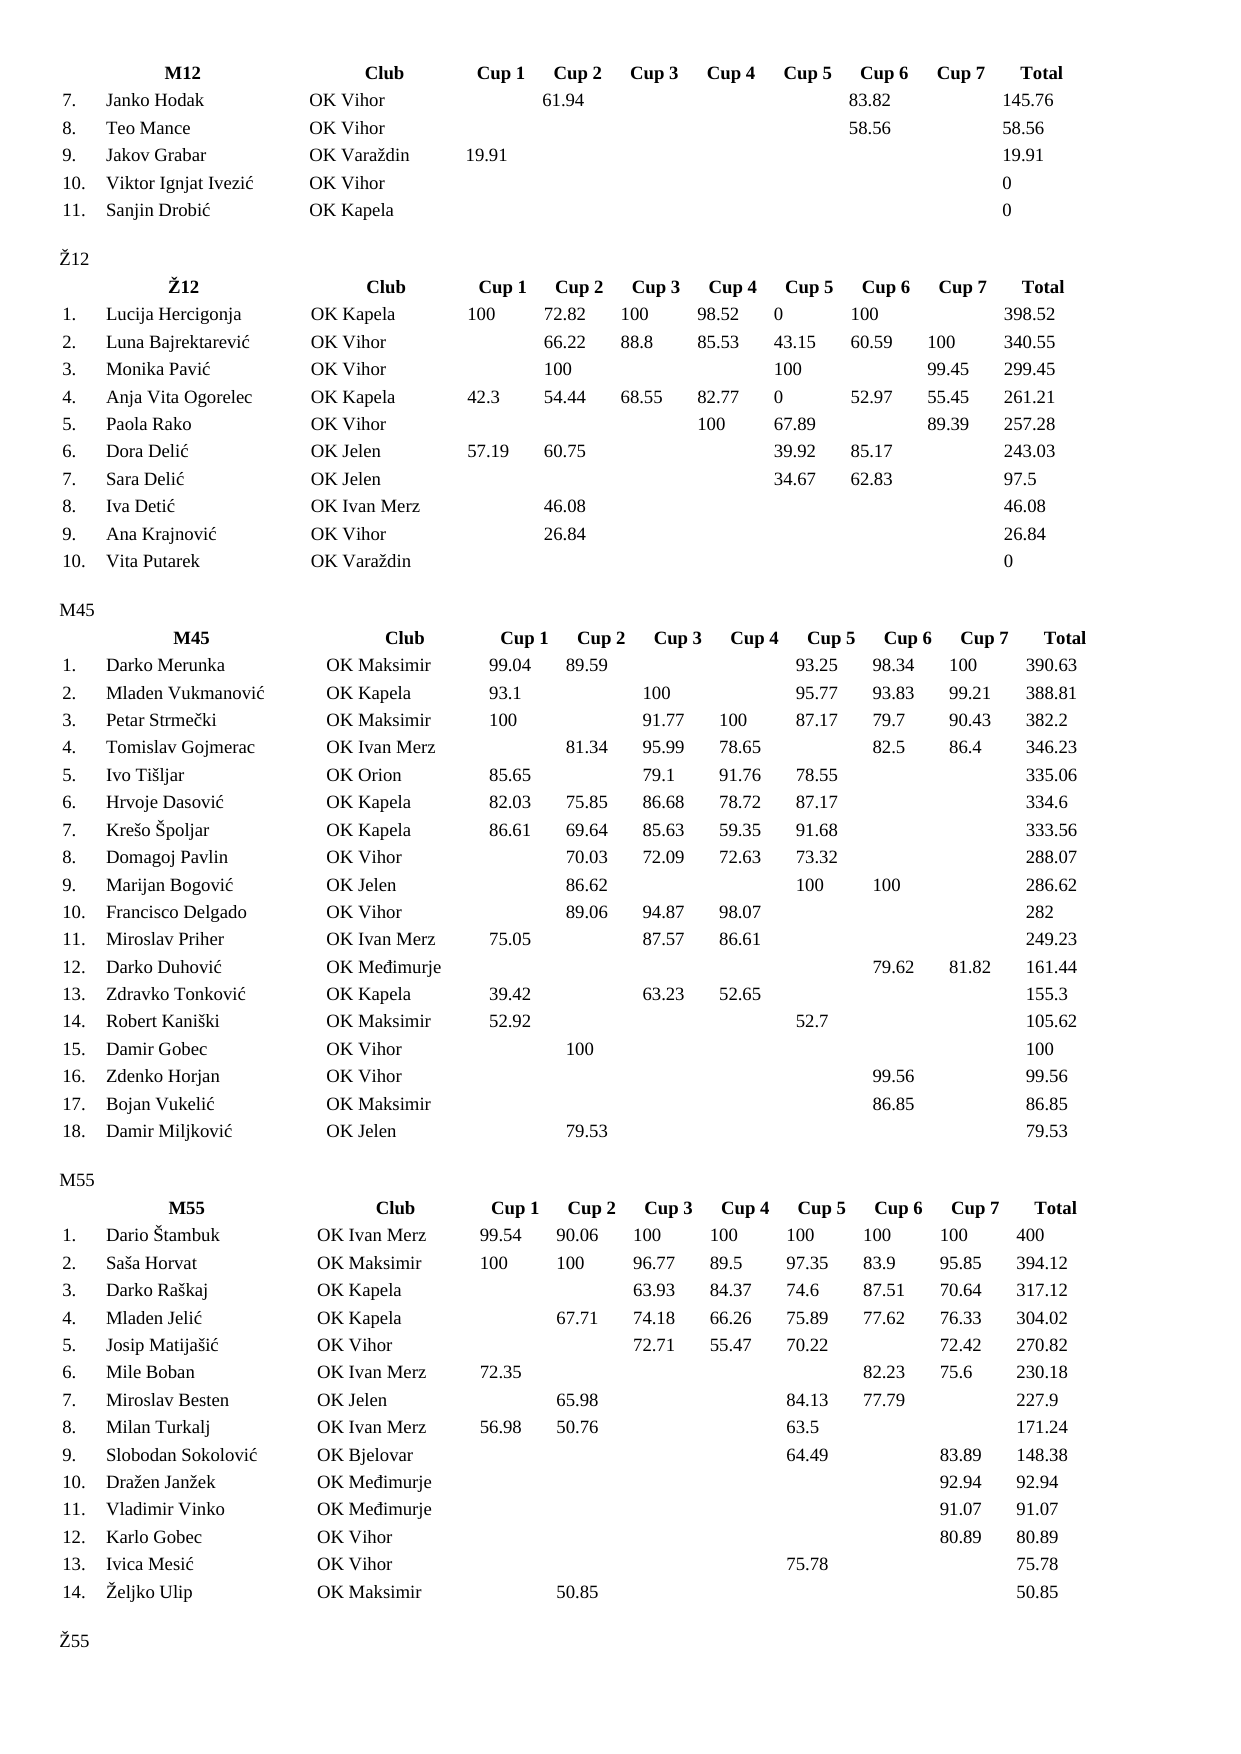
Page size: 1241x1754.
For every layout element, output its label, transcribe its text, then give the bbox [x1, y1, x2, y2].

table_cell [477, 1495, 553, 1523]
table_cell 72.71 [630, 1331, 707, 1358]
table_cell OK Vihor [306, 169, 462, 196]
table_cell OK Maksimir [314, 1249, 477, 1276]
table_cell 85.63 [639, 816, 716, 843]
table_cell OK Vihor [308, 410, 464, 437]
table_cell [563, 953, 639, 980]
table_cell 90.43 [946, 706, 1023, 733]
table_header Cup 4 [707, 1194, 783, 1221]
table_header Cup 3 [630, 1194, 707, 1221]
table_cell 8. [59, 843, 103, 871]
table_cell [937, 1413, 1013, 1441]
text M55 [59, 1169, 1181, 1191]
table_cell 5. [59, 410, 103, 437]
table_cell 282 [1023, 898, 1107, 925]
table_header Cup 3 [616, 59, 692, 86]
table_cell 85.53 [694, 328, 771, 355]
table_cell OK Maksimir [323, 1008, 486, 1035]
table_cell 85.17 [848, 438, 924, 465]
table_cell [783, 1468, 860, 1495]
table_cell 100 [771, 355, 847, 383]
table_cell 70.03 [563, 843, 639, 871]
table_cell [464, 355, 541, 383]
table_cell 0 [771, 300, 847, 328]
table_cell 10. [59, 169, 103, 196]
table_cell 46.08 [1001, 492, 1085, 519]
table_cell 100 [639, 679, 716, 706]
table_cell [946, 761, 1023, 788]
table_cell 78.65 [716, 734, 793, 761]
table_cell 93.83 [869, 679, 946, 706]
table_cell [923, 114, 999, 141]
table_cell 50.85 [1013, 1578, 1098, 1605]
table_cell 79.7 [869, 706, 946, 733]
table_cell 100 [924, 328, 1001, 355]
table_cell 63.5 [783, 1413, 860, 1441]
table_header Cup 2 [553, 1194, 630, 1221]
table_cell [539, 169, 616, 196]
table_cell [923, 86, 999, 114]
table_cell [464, 328, 541, 355]
table_cell OK Kapela [308, 383, 464, 410]
table_cell 390.63 [1023, 651, 1107, 679]
table_cell [846, 196, 922, 223]
table_cell [937, 1386, 1013, 1413]
table_header Total [1001, 273, 1085, 300]
table_cell 75.05 [486, 925, 563, 953]
table_cell 100 [1023, 1035, 1107, 1062]
table_cell 161.44 [1023, 953, 1107, 980]
table_cell [563, 706, 639, 733]
table_cell OK Vihor [323, 843, 486, 871]
table_cell 26.84 [1001, 520, 1085, 547]
table_cell OK Ivan Merz [314, 1221, 477, 1249]
table_cell Iva Detić [103, 492, 308, 519]
table_header Cup 1 [463, 59, 539, 86]
table_cell 11. [59, 925, 103, 953]
table_cell 97.35 [783, 1249, 860, 1276]
table_cell [486, 734, 563, 761]
table_cell Tomislav Gojmerac [103, 734, 323, 761]
table_cell 9. [59, 141, 103, 169]
table_cell [923, 141, 999, 169]
table_cell 19.91 [999, 141, 1084, 169]
table_cell [924, 465, 1001, 492]
table_cell 79.53 [563, 1117, 639, 1144]
table_cell [630, 1523, 707, 1550]
table_header Club [323, 624, 486, 651]
text Ž12 [59, 248, 1181, 270]
table_cell Dario Štambuk [103, 1221, 314, 1249]
table_cell 86.85 [869, 1090, 946, 1117]
table_cell 39.42 [486, 980, 563, 1007]
table_cell 70.22 [783, 1331, 860, 1358]
table_cell [946, 980, 1023, 1007]
table_cell [464, 410, 541, 437]
table_cell 100 [630, 1221, 707, 1249]
table_header Cup 5 [783, 1194, 860, 1221]
table_cell [946, 871, 1023, 898]
table_cell 95.77 [793, 679, 869, 706]
table_cell 317.12 [1013, 1276, 1098, 1304]
table_cell [946, 898, 1023, 925]
table_cell [541, 410, 617, 437]
table_cell Monika Pavić [103, 355, 308, 383]
table_cell Saša Horvat [103, 1249, 314, 1276]
table_cell 91.07 [937, 1495, 1013, 1523]
table_cell [694, 465, 771, 492]
table_cell 98.52 [694, 300, 771, 328]
table_cell 81.82 [946, 953, 1023, 980]
table_cell 100 [946, 651, 1023, 679]
table_cell [923, 169, 999, 196]
table_cell 83.82 [846, 86, 922, 114]
table_header Cup 6 [869, 624, 946, 651]
table_cell 100 [848, 300, 924, 328]
table_cell [477, 1468, 553, 1495]
table_cell [553, 1495, 630, 1523]
table_cell [630, 1468, 707, 1495]
table_cell 89.06 [563, 898, 639, 925]
table_cell 12. [59, 1523, 103, 1550]
table_cell OK Ivan Merz [308, 492, 464, 519]
table_cell [464, 492, 541, 519]
table_cell 82.5 [869, 734, 946, 761]
table_cell 98.07 [716, 898, 793, 925]
table_cell [783, 1523, 860, 1550]
table_cell 50.85 [553, 1578, 630, 1605]
table_cell 4. [59, 383, 103, 410]
table_cell [694, 547, 771, 574]
table_cell OK Vihor [314, 1331, 477, 1358]
table_cell [630, 1441, 707, 1468]
table_cell [716, 651, 793, 679]
table_cell 148.38 [1013, 1441, 1098, 1468]
table_cell 14. [59, 1008, 103, 1035]
table_cell [618, 520, 694, 547]
table_cell 17. [59, 1090, 103, 1117]
table_cell OK Kapela [308, 300, 464, 328]
table_cell [553, 1331, 630, 1358]
table_cell 56.98 [477, 1413, 553, 1441]
table_header Cup 6 [846, 59, 922, 86]
table_cell 52.65 [716, 980, 793, 1007]
table_cell 3. [59, 706, 103, 733]
table_cell [563, 925, 639, 953]
table_cell Francisco Delgado [103, 898, 323, 925]
table_header Cup 7 [923, 59, 999, 86]
table_cell [924, 520, 1001, 547]
table_cell 66.26 [707, 1304, 783, 1331]
table_header Cup 2 [563, 624, 639, 651]
table_cell 9. [59, 1441, 103, 1468]
table_cell [923, 196, 999, 223]
table_header Cup 4 [716, 624, 793, 651]
table_cell 58.56 [846, 114, 922, 141]
table_header Cup 5 [771, 273, 847, 300]
table_cell [848, 547, 924, 574]
table_cell 87.51 [860, 1276, 937, 1304]
table_header Cup 7 [924, 273, 1001, 300]
table_cell [694, 355, 771, 383]
table_cell 3. [59, 355, 103, 383]
table_cell [769, 141, 846, 169]
table_cell 261.21 [1001, 383, 1085, 410]
table_cell 93.25 [793, 651, 869, 679]
table_cell OK Međimurje [314, 1468, 477, 1495]
table_cell 82.77 [694, 383, 771, 410]
table_cell 78.72 [716, 788, 793, 816]
table_cell [477, 1276, 553, 1304]
table_header Total [1023, 624, 1107, 651]
table_cell Damir Gobec [103, 1035, 323, 1062]
table_cell [869, 788, 946, 816]
table_cell [924, 492, 1001, 519]
table_cell 79.62 [869, 953, 946, 980]
table_cell [486, 1062, 563, 1090]
table_cell 100 [937, 1221, 1013, 1249]
table_cell 99.21 [946, 679, 1023, 706]
table_cell [694, 438, 771, 465]
table_cell 95.85 [937, 1249, 1013, 1276]
table_cell 98.34 [869, 651, 946, 679]
table_cell [694, 492, 771, 519]
table_cell 89.59 [563, 651, 639, 679]
table_cell [694, 520, 771, 547]
table_cell [563, 1062, 639, 1090]
table_cell 100 [860, 1221, 937, 1249]
table_cell [869, 1035, 946, 1062]
table_cell Josip Matijašić [103, 1331, 314, 1358]
table_cell Željko Ulip [103, 1578, 314, 1605]
table_cell [693, 196, 769, 223]
table_cell 299.45 [1001, 355, 1085, 383]
table_header Cup 5 [769, 59, 846, 86]
table_cell [539, 114, 616, 141]
table_cell OK Maksimir [323, 1090, 486, 1117]
table_cell [860, 1578, 937, 1605]
table_cell 155.3 [1023, 980, 1107, 1007]
table_cell [707, 1441, 783, 1468]
table_cell 388.81 [1023, 679, 1107, 706]
table_cell 3. [59, 1276, 103, 1304]
table_cell 43.15 [771, 328, 847, 355]
table_cell [869, 761, 946, 788]
table_cell [924, 300, 1001, 328]
table_cell [716, 1090, 793, 1117]
table_cell 99.54 [477, 1221, 553, 1249]
table_cell OK Ivan Merz [314, 1413, 477, 1441]
table_cell 1. [59, 651, 103, 679]
table_cell Vita Putarek [103, 547, 308, 574]
table_cell 93.1 [486, 679, 563, 706]
table_cell OK Vihor [308, 328, 464, 355]
table_cell Marijan Bogović [103, 871, 323, 898]
table_cell OK Vihor [306, 114, 462, 141]
table_cell [707, 1495, 783, 1523]
table_cell [477, 1331, 553, 1358]
table_cell 75.78 [783, 1550, 860, 1578]
table_cell Dora Delić [103, 438, 308, 465]
table_cell 286.62 [1023, 871, 1107, 898]
table_cell 100 [486, 706, 563, 733]
table_cell OK Varaždin [308, 547, 464, 574]
table_cell OK Jelen [308, 438, 464, 465]
table_cell 65.98 [553, 1386, 630, 1413]
table_header Cup 7 [946, 624, 1023, 651]
table_cell [716, 1035, 793, 1062]
table_cell 81.34 [563, 734, 639, 761]
table_cell 105.62 [1023, 1008, 1107, 1035]
table_cell [693, 86, 769, 114]
table_cell [793, 925, 869, 953]
table_cell 67.71 [553, 1304, 630, 1331]
table_cell OK Vihor [308, 355, 464, 383]
table_cell [639, 1035, 716, 1062]
table_cell 77.79 [860, 1386, 937, 1413]
table_cell Vladimir Vinko [103, 1495, 314, 1523]
table_cell 99.04 [486, 651, 563, 679]
table_cell OK Maksimir [314, 1578, 477, 1605]
table_cell 50.76 [553, 1413, 630, 1441]
table_cell 96.77 [630, 1249, 707, 1276]
table_cell [616, 196, 692, 223]
table_cell [716, 679, 793, 706]
table_cell [639, 1062, 716, 1090]
table_cell [618, 410, 694, 437]
table_cell Sanjin Drobić [103, 196, 306, 223]
table_cell [630, 1495, 707, 1523]
table_cell [793, 1035, 869, 1062]
table_cell [539, 141, 616, 169]
table_cell OK Jelen [308, 465, 464, 492]
table_cell [860, 1468, 937, 1495]
table_cell [630, 1386, 707, 1413]
table_cell 333.56 [1023, 816, 1107, 843]
table_cell Petar Strmečki [103, 706, 323, 733]
table_cell 94.87 [639, 898, 716, 925]
table_cell [946, 788, 1023, 816]
table_cell 288.07 [1023, 843, 1107, 871]
table_cell [463, 169, 539, 196]
table_cell 70.64 [937, 1276, 1013, 1304]
table_cell 82.23 [860, 1359, 937, 1386]
table_cell [783, 1359, 860, 1386]
table_cell 11. [59, 1495, 103, 1523]
table_header Cup 1 [477, 1194, 553, 1221]
table_header M45 [59, 624, 323, 651]
table_cell 0 [999, 196, 1084, 223]
table_cell Darko Merunka [103, 651, 323, 679]
table_cell 91.07 [1013, 1495, 1098, 1523]
table_cell [463, 86, 539, 114]
table_cell 334.6 [1023, 788, 1107, 816]
table_cell 83.89 [937, 1441, 1013, 1468]
table_cell 100 [477, 1249, 553, 1276]
table_cell 5. [59, 761, 103, 788]
table_cell [769, 114, 846, 141]
table_cell Miroslav Besten [103, 1386, 314, 1413]
table_cell OK Vihor [323, 1062, 486, 1090]
table_cell 5. [59, 1331, 103, 1358]
table_cell [563, 1008, 639, 1035]
table_cell 99.56 [1023, 1062, 1107, 1090]
table_cell 100 [869, 871, 946, 898]
table_cell 99.45 [924, 355, 1001, 383]
table_cell 86.4 [946, 734, 1023, 761]
table_cell [563, 679, 639, 706]
table_cell [477, 1523, 553, 1550]
table_cell [946, 925, 1023, 953]
table_cell Damir Miljković [103, 1117, 323, 1144]
table_cell 4. [59, 1304, 103, 1331]
table_cell OK Kapela [323, 679, 486, 706]
table_cell OK Međimurje [314, 1495, 477, 1523]
table_cell 87.57 [639, 925, 716, 953]
table_cell [860, 1495, 937, 1523]
table_cell [541, 465, 617, 492]
table_cell OK Jelen [314, 1386, 477, 1413]
table_cell 85.65 [486, 761, 563, 788]
table_cell [639, 651, 716, 679]
table_cell [563, 980, 639, 1007]
table_cell 15. [59, 1035, 103, 1062]
table_cell [793, 1090, 869, 1117]
table_cell [486, 1090, 563, 1117]
table_cell [869, 898, 946, 925]
table_cell [639, 871, 716, 898]
table_cell 86.62 [563, 871, 639, 898]
table_cell 82.03 [486, 788, 563, 816]
table_cell [846, 169, 922, 196]
table_cell [924, 438, 1001, 465]
table_cell Bojan Vukelić [103, 1090, 323, 1117]
table_cell 100 [707, 1221, 783, 1249]
table_cell 13. [59, 980, 103, 1007]
table_cell Viktor Ignjat Ivezić [103, 169, 306, 196]
table_cell 227.9 [1013, 1386, 1098, 1413]
table_cell [707, 1386, 783, 1413]
table_cell [630, 1413, 707, 1441]
table_cell OK Orion [323, 761, 486, 788]
table_cell Domagoj Pavlin [103, 843, 323, 871]
table_header Ž12 [59, 273, 308, 300]
table_cell 68.55 [618, 383, 694, 410]
table_cell 34.67 [771, 465, 847, 492]
table_cell 18. [59, 1117, 103, 1144]
table_cell 100 [464, 300, 541, 328]
table_cell [946, 1062, 1023, 1090]
table_cell [771, 492, 847, 519]
table_cell Anja Vita Ogorelec [103, 383, 308, 410]
table_cell 39.92 [771, 438, 847, 465]
table_cell [707, 1413, 783, 1441]
table_cell [486, 898, 563, 925]
table_cell 1. [59, 1221, 103, 1249]
table_cell 11. [59, 196, 103, 223]
table_cell 145.76 [999, 86, 1084, 114]
table_cell OK Ivan Merz [323, 734, 486, 761]
table_cell 16. [59, 1062, 103, 1090]
table_cell [869, 980, 946, 1007]
table_cell 58.56 [999, 114, 1084, 141]
table_cell 80.89 [1013, 1523, 1098, 1550]
table_cell [693, 169, 769, 196]
table_cell 60.75 [541, 438, 617, 465]
table_cell 52.92 [486, 1008, 563, 1035]
table_cell [771, 547, 847, 574]
table_cell 87.17 [793, 706, 869, 733]
table_cell [539, 196, 616, 223]
table_cell 335.06 [1023, 761, 1107, 788]
table_header Club [306, 59, 462, 86]
table_cell 8. [59, 114, 103, 141]
table_cell 66.22 [541, 328, 617, 355]
table_cell 100 [553, 1249, 630, 1276]
table_cell 75.6 [937, 1359, 1013, 1386]
table_cell 9. [59, 520, 103, 547]
table_cell 90.06 [553, 1221, 630, 1249]
table_header Cup 4 [694, 273, 771, 300]
table_cell OK Varaždin [306, 141, 462, 169]
table_cell 88.8 [618, 328, 694, 355]
table_cell 270.82 [1013, 1331, 1098, 1358]
table_cell 382.2 [1023, 706, 1107, 733]
table_cell OK Maksimir [323, 651, 486, 679]
table_cell 100 [541, 355, 617, 383]
table_cell [848, 492, 924, 519]
table_cell 62.83 [848, 465, 924, 492]
table_header Cup 4 [693, 59, 769, 86]
table_cell 89.5 [707, 1249, 783, 1276]
table_cell [477, 1304, 553, 1331]
table_cell [630, 1359, 707, 1386]
table_cell [463, 114, 539, 141]
table_cell [860, 1331, 937, 1358]
table_cell 91.77 [639, 706, 716, 733]
table_cell [639, 1117, 716, 1144]
table_cell 75.78 [1013, 1550, 1098, 1578]
table_cell OK Vihor [323, 1035, 486, 1062]
table_cell [486, 843, 563, 871]
table_cell 63.23 [639, 980, 716, 1007]
table_cell [793, 734, 869, 761]
table_header M55 [59, 1194, 314, 1221]
table_header Cup 3 [618, 273, 694, 300]
table_cell Teo Mance [103, 114, 306, 141]
table_cell OK Ivan Merz [314, 1359, 477, 1386]
table_cell Karlo Gobec [103, 1523, 314, 1550]
table_header M12 [59, 59, 306, 86]
table_cell Janko Hodak [103, 86, 306, 114]
table_cell [946, 1117, 1023, 1144]
table_cell [477, 1441, 553, 1468]
table_cell 9. [59, 871, 103, 898]
table_cell [769, 169, 846, 196]
table_cell 2. [59, 328, 103, 355]
table_cell [793, 953, 869, 980]
table_header Total [1013, 1194, 1098, 1221]
table_cell [563, 1090, 639, 1117]
table_cell Ivo Tišljar [103, 761, 323, 788]
table_cell 346.23 [1023, 734, 1107, 761]
table_cell [848, 410, 924, 437]
table_cell 80.89 [937, 1523, 1013, 1550]
table_cell [769, 196, 846, 223]
table_cell Zdravko Tonković [103, 980, 323, 1007]
table_cell OK Kapela [314, 1304, 477, 1331]
table_cell 92.94 [1013, 1468, 1098, 1495]
table_cell OK Bjelovar [314, 1441, 477, 1468]
table_cell 75.85 [563, 788, 639, 816]
table_cell 72.82 [541, 300, 617, 328]
table_cell 59.35 [716, 816, 793, 843]
table_cell Luna Bajrektarević [103, 328, 308, 355]
table_cell 230.18 [1013, 1359, 1098, 1386]
table_cell [553, 1468, 630, 1495]
table_cell OK Jelen [323, 871, 486, 898]
table_cell 100 [793, 871, 869, 898]
table_cell 72.09 [639, 843, 716, 871]
table_cell Mladen Vukmanović [103, 679, 323, 706]
table_cell [860, 1441, 937, 1468]
table_cell 97.5 [1001, 465, 1085, 492]
table_cell 7. [59, 86, 103, 114]
table_cell 6. [59, 1359, 103, 1386]
table_cell [869, 816, 946, 843]
table_cell 67.89 [771, 410, 847, 437]
table_cell OK Vihor [308, 520, 464, 547]
table_cell [541, 547, 617, 574]
table_cell [693, 141, 769, 169]
table_cell Mladen Jelić [103, 1304, 314, 1331]
table_cell [618, 547, 694, 574]
table_cell [464, 547, 541, 574]
table_cell [563, 761, 639, 788]
table_cell Robert Kaniški [103, 1008, 323, 1035]
table_cell 2. [59, 679, 103, 706]
table_cell [869, 925, 946, 953]
table_cell OK Vihor [314, 1550, 477, 1578]
table_cell 83.9 [860, 1249, 937, 1276]
table_cell [937, 1578, 1013, 1605]
table_cell 74.6 [783, 1276, 860, 1304]
table_cell 95.99 [639, 734, 716, 761]
table_cell [869, 1117, 946, 1144]
table_cell OK Vihor [306, 86, 462, 114]
table_header Cup 5 [793, 624, 869, 651]
table_cell OK Ivan Merz [323, 925, 486, 953]
table_cell 76.33 [937, 1304, 1013, 1331]
table_cell [860, 1550, 937, 1578]
table_cell OK Kapela [323, 816, 486, 843]
table_cell 72.35 [477, 1359, 553, 1386]
table_cell 2. [59, 1249, 103, 1276]
table_cell 26.84 [541, 520, 617, 547]
table_cell 73.32 [793, 843, 869, 871]
table_cell [486, 953, 563, 980]
table_cell [616, 141, 692, 169]
table_header Club [308, 273, 464, 300]
table_cell OK Međimurje [323, 953, 486, 980]
table_cell 398.52 [1001, 300, 1085, 328]
table_cell [553, 1441, 630, 1468]
table_cell [716, 1062, 793, 1090]
table_cell [783, 1495, 860, 1523]
table_cell [630, 1550, 707, 1578]
table_cell [793, 1117, 869, 1144]
table_cell [793, 1062, 869, 1090]
table_cell 0 [771, 383, 847, 410]
table_cell OK Jelen [323, 1117, 486, 1144]
table_cell [639, 953, 716, 980]
table_cell 4. [59, 734, 103, 761]
table_cell [869, 1008, 946, 1035]
table_cell 86.85 [1023, 1090, 1107, 1117]
table_cell 86.61 [486, 816, 563, 843]
table_cell 100 [694, 410, 771, 437]
table_cell [639, 1008, 716, 1035]
table_cell Ivica Mesić [103, 1550, 314, 1578]
table_cell [946, 1008, 1023, 1035]
table_cell [771, 520, 847, 547]
table_cell [937, 1550, 1013, 1578]
table_cell [616, 86, 692, 114]
table_header Cup 2 [539, 59, 616, 86]
table_header Cup 6 [848, 273, 924, 300]
table_cell [464, 465, 541, 492]
table_cell [783, 1578, 860, 1605]
table_cell 1. [59, 300, 103, 328]
table_cell Sara Delić [103, 465, 308, 492]
table_cell [486, 871, 563, 898]
table_cell [946, 1090, 1023, 1117]
table_cell [924, 547, 1001, 574]
table_header Total [999, 59, 1084, 86]
table_cell 54.44 [541, 383, 617, 410]
table_cell 77.62 [860, 1304, 937, 1331]
table_cell 99.56 [869, 1062, 946, 1090]
table_cell 100 [783, 1221, 860, 1249]
table_cell 19.91 [463, 141, 539, 169]
table_header Cup 7 [937, 1194, 1013, 1221]
table_cell Hrvoje Dasović [103, 788, 323, 816]
table_cell Jakov Grabar [103, 141, 306, 169]
table_cell OK Kapela [323, 788, 486, 816]
table_cell Zdenko Horjan [103, 1062, 323, 1090]
table_cell 46.08 [541, 492, 617, 519]
table_cell 243.03 [1001, 438, 1085, 465]
table_cell 92.94 [937, 1468, 1013, 1495]
table_cell [716, 871, 793, 898]
table_cell [486, 1117, 563, 1144]
table_cell [869, 843, 946, 871]
table_cell [707, 1523, 783, 1550]
table_header Cup 1 [486, 624, 563, 651]
table_cell [946, 1035, 1023, 1062]
table_cell 52.7 [793, 1008, 869, 1035]
table_cell [848, 520, 924, 547]
table_cell Milan Turkalj [103, 1413, 314, 1441]
text M45 [59, 599, 1181, 621]
table_cell 249.23 [1023, 925, 1107, 953]
table_cell Slobodan Sokolović [103, 1441, 314, 1468]
table_cell 84.13 [783, 1386, 860, 1413]
table_cell Ana Krajnović [103, 520, 308, 547]
table_cell 6. [59, 438, 103, 465]
table_cell 394.12 [1013, 1249, 1098, 1276]
table_cell 100 [716, 706, 793, 733]
table_cell [707, 1578, 783, 1605]
table_cell Mile Boban [103, 1359, 314, 1386]
table_cell [618, 438, 694, 465]
table_cell 86.68 [639, 788, 716, 816]
table_cell 10. [59, 547, 103, 574]
table_header Cup 1 [464, 273, 541, 300]
table_cell OK Kapela [323, 980, 486, 1007]
table_cell [477, 1550, 553, 1578]
table_cell 64.49 [783, 1441, 860, 1468]
table_cell 100 [618, 300, 694, 328]
table_cell 0 [1001, 547, 1085, 574]
table_cell Paola Rako [103, 410, 308, 437]
table_cell [693, 114, 769, 141]
table_cell Darko Raškaj [103, 1276, 314, 1304]
table_cell 84.37 [707, 1276, 783, 1304]
table_cell 8. [59, 1413, 103, 1441]
table_cell 75.89 [783, 1304, 860, 1331]
table_cell [848, 355, 924, 383]
table_cell OK Maksimir [323, 706, 486, 733]
table_cell 57.19 [464, 438, 541, 465]
table_cell 78.55 [793, 761, 869, 788]
table_cell 8. [59, 492, 103, 519]
table_cell Krešo Špoljar [103, 816, 323, 843]
table_cell 13. [59, 1550, 103, 1578]
table_cell [618, 492, 694, 519]
table_cell [616, 114, 692, 141]
table_cell Lucija Hercigonja [103, 300, 308, 328]
table_cell 6. [59, 788, 103, 816]
table_cell 86.61 [716, 925, 793, 953]
table_cell [553, 1276, 630, 1304]
table_cell 171.24 [1013, 1413, 1098, 1441]
table_cell 60.59 [848, 328, 924, 355]
table_cell [946, 843, 1023, 871]
table_cell 12. [59, 953, 103, 980]
table_cell 72.63 [716, 843, 793, 871]
table_cell [846, 141, 922, 169]
table_cell 91.68 [793, 816, 869, 843]
table_cell [793, 980, 869, 1007]
table_cell [639, 1090, 716, 1117]
table_header Cup 2 [541, 273, 617, 300]
table_cell [716, 953, 793, 980]
table_cell [464, 520, 541, 547]
table_cell 61.94 [539, 86, 616, 114]
table_cell [477, 1386, 553, 1413]
table_cell [860, 1413, 937, 1441]
table_cell 55.47 [707, 1331, 783, 1358]
table_cell 79.1 [639, 761, 716, 788]
table_cell [486, 1035, 563, 1062]
table_cell OK Vihor [323, 898, 486, 925]
table_cell 7. [59, 816, 103, 843]
table_cell 400 [1013, 1221, 1098, 1249]
table_cell [707, 1468, 783, 1495]
table_cell 257.28 [1001, 410, 1085, 437]
table_cell 10. [59, 1468, 103, 1495]
table_cell [793, 898, 869, 925]
table_cell 42.3 [464, 383, 541, 410]
table_cell 69.64 [563, 816, 639, 843]
table_header Cup 6 [860, 1194, 937, 1221]
table_cell 340.55 [1001, 328, 1085, 355]
table_cell [630, 1578, 707, 1605]
table_cell [553, 1523, 630, 1550]
table_cell 87.17 [793, 788, 869, 816]
table_cell 0 [999, 169, 1084, 196]
table_cell [716, 1008, 793, 1035]
table_cell Darko Duhović [103, 953, 323, 980]
table_cell 7. [59, 1386, 103, 1413]
table_cell 63.93 [630, 1276, 707, 1304]
table_cell [769, 86, 846, 114]
table_cell [616, 169, 692, 196]
table_cell 100 [563, 1035, 639, 1062]
table_cell [707, 1359, 783, 1386]
table_cell 10. [59, 898, 103, 925]
table_cell OK Vihor [314, 1523, 477, 1550]
table_cell 79.53 [1023, 1117, 1107, 1144]
table_cell [463, 196, 539, 223]
table_cell [716, 1117, 793, 1144]
text Ž55 [59, 1630, 1181, 1651]
table_cell 52.97 [848, 383, 924, 410]
table_cell 72.42 [937, 1331, 1013, 1358]
table_cell 14. [59, 1578, 103, 1605]
table_cell 91.76 [716, 761, 793, 788]
table_cell Dražen Janžek [103, 1468, 314, 1495]
table_cell 7. [59, 465, 103, 492]
table_cell 304.02 [1013, 1304, 1098, 1331]
table_cell Miroslav Priher [103, 925, 323, 953]
table_cell [946, 816, 1023, 843]
table_cell 74.18 [630, 1304, 707, 1331]
table_cell [477, 1578, 553, 1605]
table_cell OK Kapela [306, 196, 462, 223]
table_header Cup 3 [639, 624, 716, 651]
table_cell [707, 1550, 783, 1578]
table_cell [618, 465, 694, 492]
table_cell OK Kapela [314, 1276, 477, 1304]
table_cell 89.39 [924, 410, 1001, 437]
table_header Club [314, 1194, 477, 1221]
table_cell [860, 1523, 937, 1550]
table_cell [553, 1359, 630, 1386]
table_cell [553, 1550, 630, 1578]
table_cell [618, 355, 694, 383]
table_cell 55.45 [924, 383, 1001, 410]
